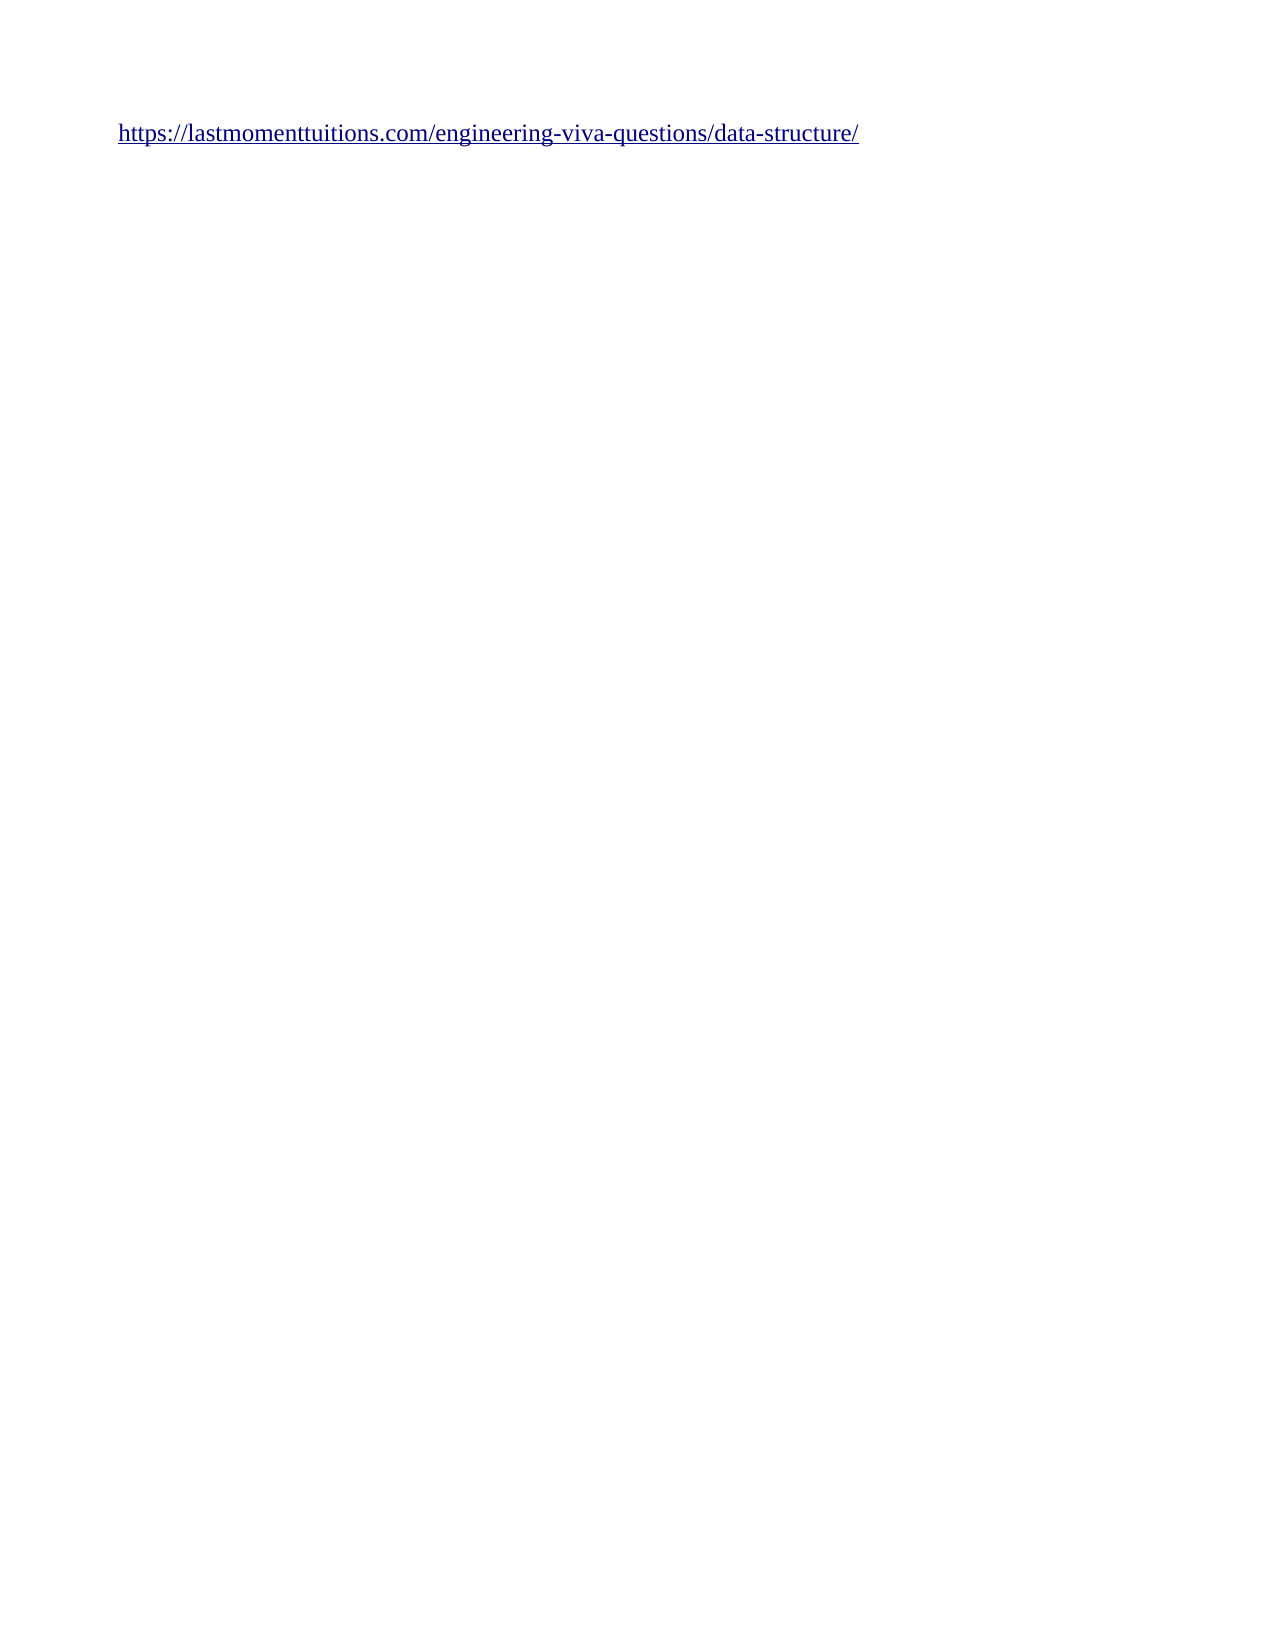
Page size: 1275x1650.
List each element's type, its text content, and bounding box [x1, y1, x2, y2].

text https://lastmomenttuitions.com/engineering-viva-questions/data-structure/ [118, 118, 1157, 147]
